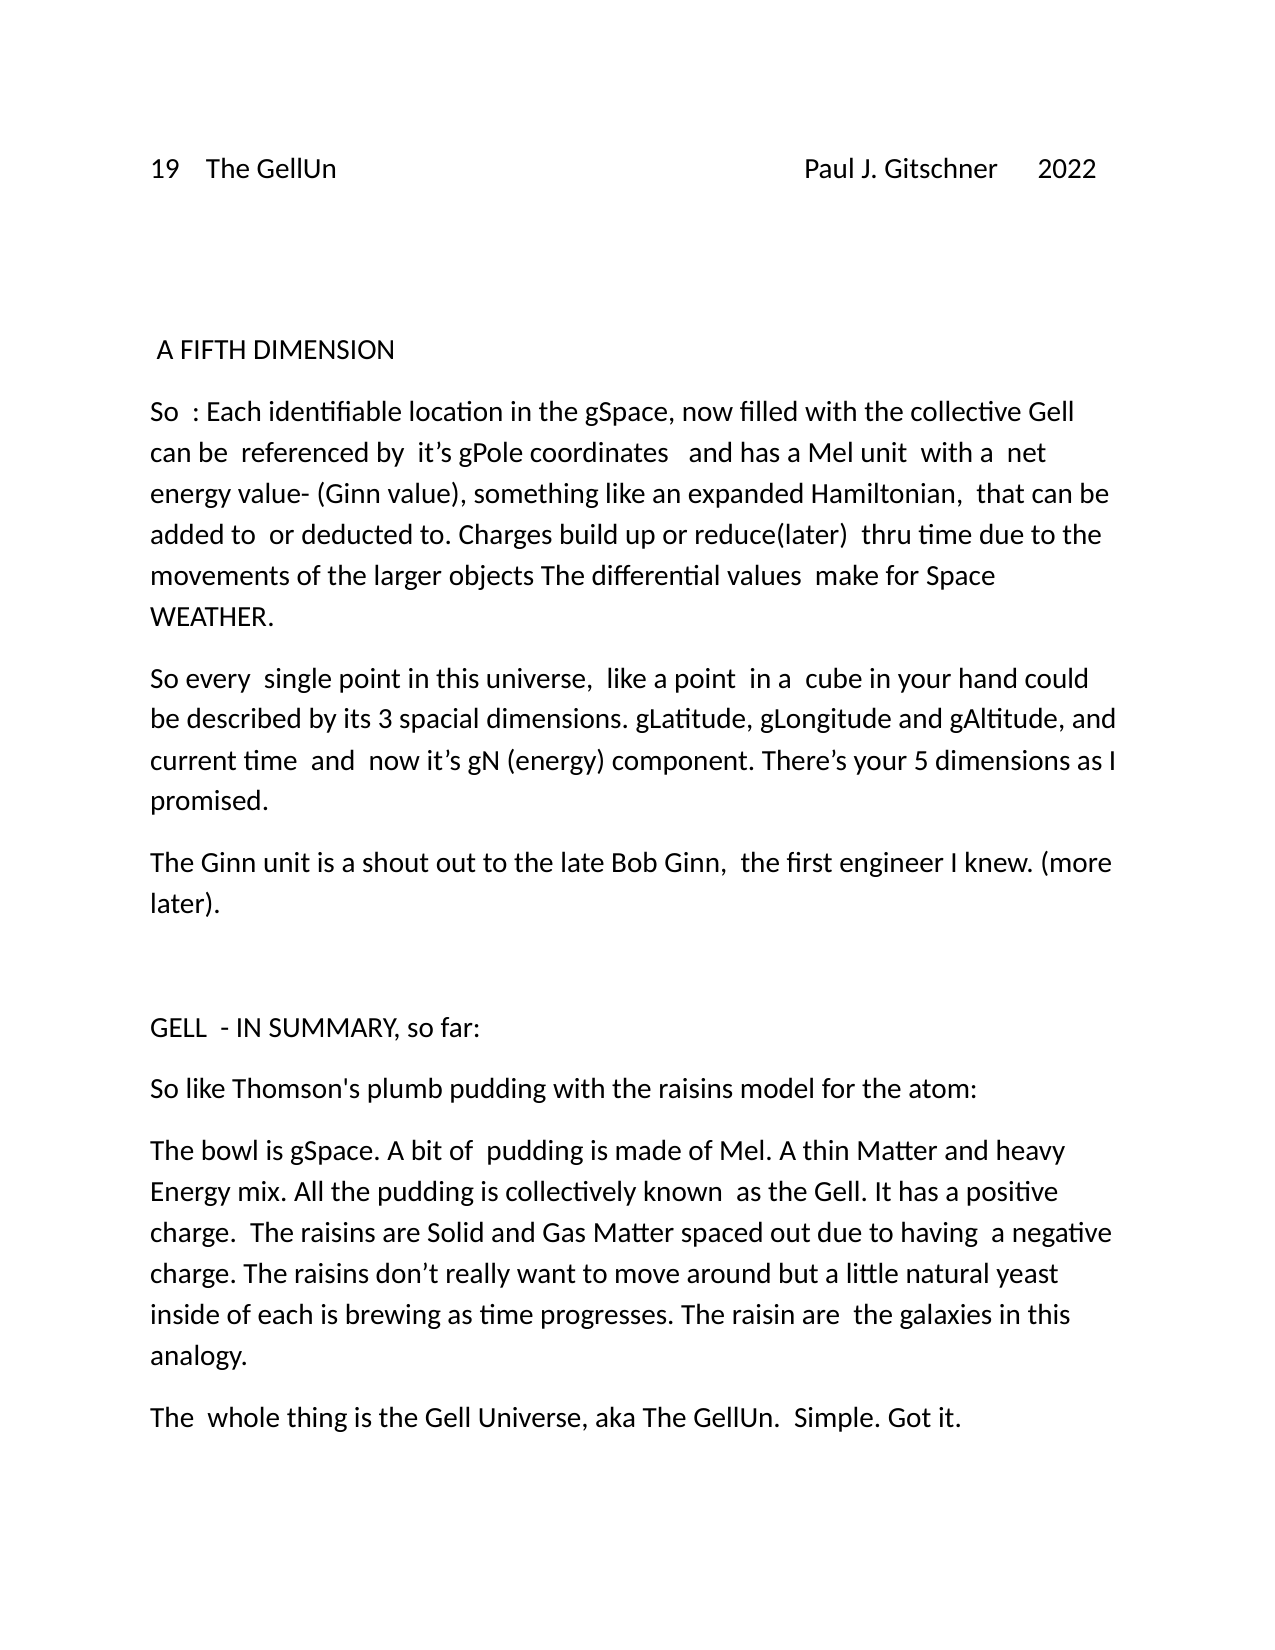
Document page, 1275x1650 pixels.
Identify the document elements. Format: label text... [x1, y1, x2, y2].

text GELL - IN SUMMARY, so far: [150, 1009, 1125, 1044]
text The whole thing is the Gell Universe, aka The GellUn. Simple. Got it. [150, 1399, 1125, 1434]
text The Ginn unit is a shout out to the late Bob Ginn, the first engineer I knew. (more later). [150, 844, 1125, 921]
text So every single point in this universe, like a point in a cube in your hand could be described by its 3 spacial dimensions. gLatitude, gLongitude and gAltitude, and current time and now it’s gN (energy) component. There’s your 5 dimensions as I promised. [150, 660, 1125, 818]
text So : Each identifiable location in the gSpace, now filled with the collective Gell can be referenced by it’s gPole coordinates and has a Mel unit with a net energy value- (Ginn value), something like an expanded Hamiltonian, that can be added to or deducted to. Charges build up or reduce(later) thru time due to the movements of the larger objects The differential values make for Space WEATHER. [150, 393, 1125, 633]
text The bowl is gSpace. A bit of pudding is made of Mel. A thin Matter and heavy Energy mix. All the pudding is collectively known as the Gell. It has a positive charge. The raisins are Solid and Gas Matter spaced out due to having a negative charge. The raisins don’t really want to move around but a little natural yeast inside of each is brewing as time progresses. The raisin are the galaxies in this analogy. [150, 1132, 1125, 1373]
text So like Thomson's plumb pudding with the raisins model for the atom: [150, 1071, 1125, 1106]
text A FIFTH DIMENSION [150, 331, 1125, 367]
